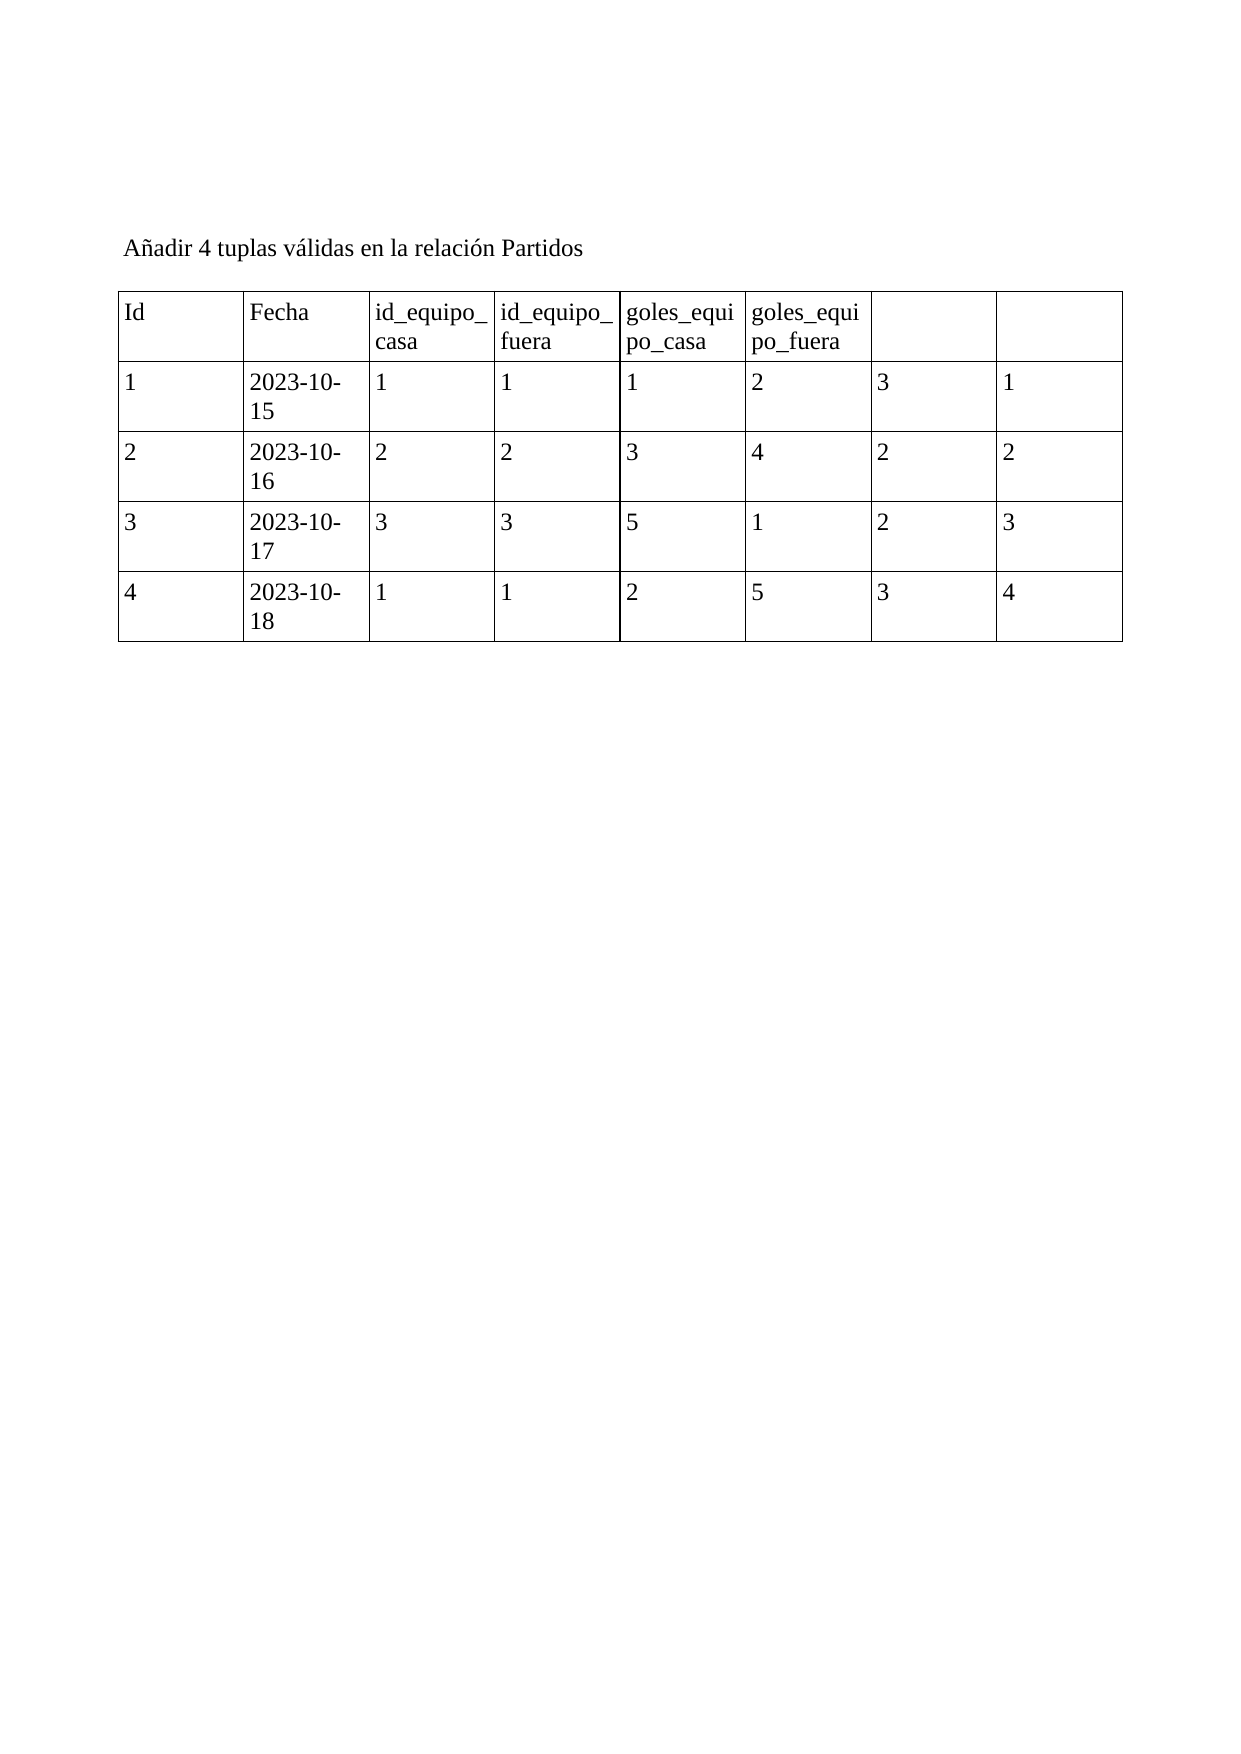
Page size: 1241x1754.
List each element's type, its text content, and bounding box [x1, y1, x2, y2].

text Añadir 4 tuplas válidas en la relación Partidos [118, 233, 1122, 262]
table_header id_equipo_fuera [495, 292, 619, 361]
table_header Fecha [244, 292, 369, 361]
table_cell 4 [997, 572, 1122, 641]
table_header goles_equipo_casa [621, 292, 745, 361]
table_cell 2023-10-15 [244, 362, 369, 431]
table_cell 1 [370, 572, 494, 641]
table_cell 3 [621, 432, 745, 501]
table_cell 2 [872, 502, 996, 571]
table_cell 1 [119, 362, 243, 431]
table_header [872, 292, 996, 361]
table_cell 3 [370, 502, 494, 571]
table_cell 3 [495, 502, 619, 571]
table_cell 2023-10-18 [244, 572, 369, 641]
table_cell 2 [997, 432, 1122, 501]
table_cell 1 [746, 502, 871, 571]
table_header [997, 292, 1122, 361]
table_cell 2023-10-17 [244, 502, 369, 571]
table_cell 1 [370, 362, 494, 431]
table_cell 4 [746, 432, 871, 501]
table_cell 3 [997, 502, 1122, 571]
table_cell 5 [621, 502, 745, 571]
table_cell 1 [997, 362, 1122, 431]
table_header Id [119, 292, 243, 361]
table_cell 2 [119, 432, 243, 501]
table_cell 5 [746, 572, 871, 641]
table_cell 1 [621, 362, 745, 431]
table_cell 2 [370, 432, 494, 501]
table_cell 1 [495, 362, 619, 431]
table_header goles_equipo_fuera [746, 292, 871, 361]
table_cell 3 [872, 572, 996, 641]
table_cell 2 [746, 362, 871, 431]
table_cell 2 [621, 572, 745, 641]
table_cell 1 [495, 572, 619, 641]
table_cell 4 [119, 572, 243, 641]
table_cell 2023-10-16 [244, 432, 369, 501]
table_cell 2 [872, 432, 996, 501]
table_cell 2 [495, 432, 619, 501]
table_cell 3 [872, 362, 996, 431]
table_header id_equipo_casa [370, 292, 494, 361]
table_cell 3 [119, 502, 243, 571]
